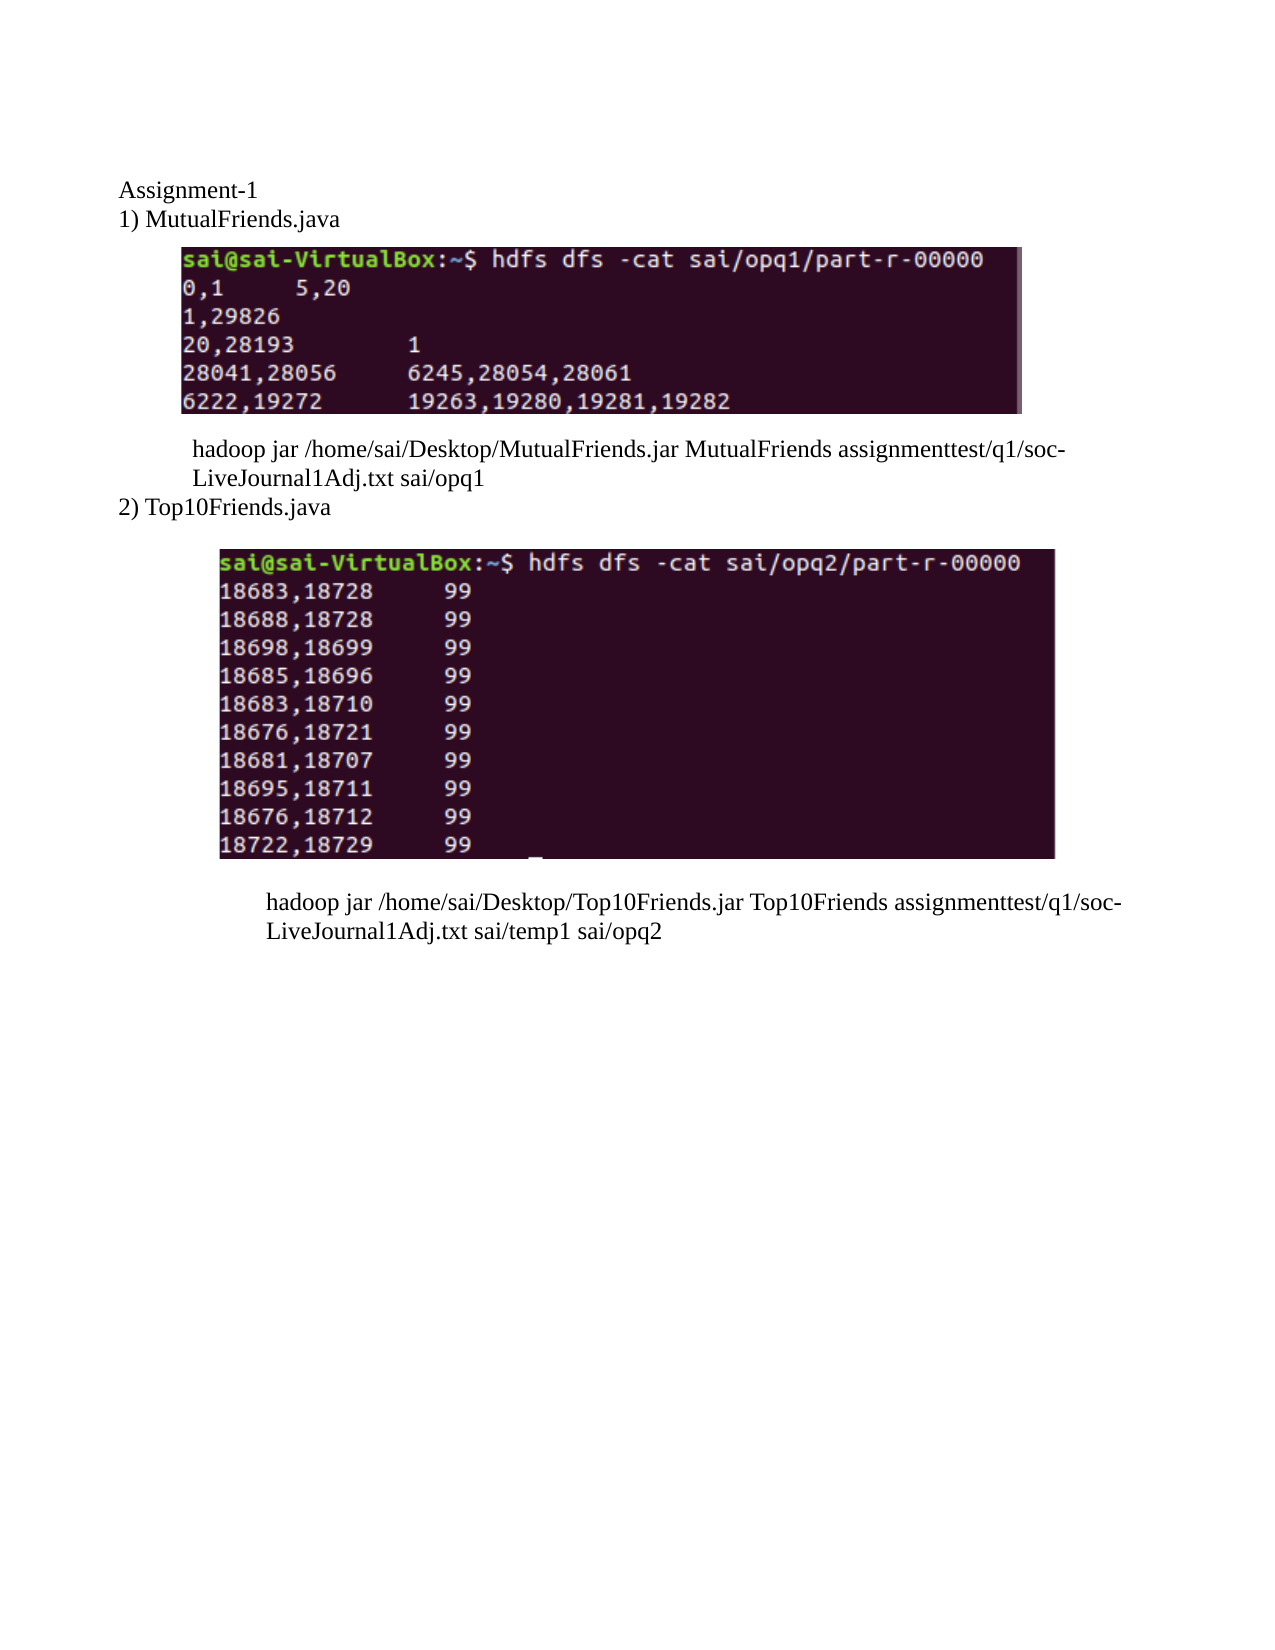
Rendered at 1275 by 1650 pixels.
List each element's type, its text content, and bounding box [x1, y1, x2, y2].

text 2) Top10Friends.java [118, 492, 1157, 521]
text 1) MutualFriends.java [118, 204, 1157, 233]
text hadoop jar /home/sai/Desktop/Top10Friends.jar Top10Friends assignmenttest/q1/soc- LiveJournal1Adj.txt sai/temp1 sai/opq2 [118, 887, 1157, 945]
text hadoop jar /home/sai/Desktop/MutualFriends.jar MutualFriends assignmenttest/q1/soc- LiveJournal1Adj.txt sai/opq1 [118, 434, 1157, 492]
picture [181, 247, 1022, 414]
picture [219, 549, 1056, 859]
text Assignment-1 [118, 176, 1157, 204]
